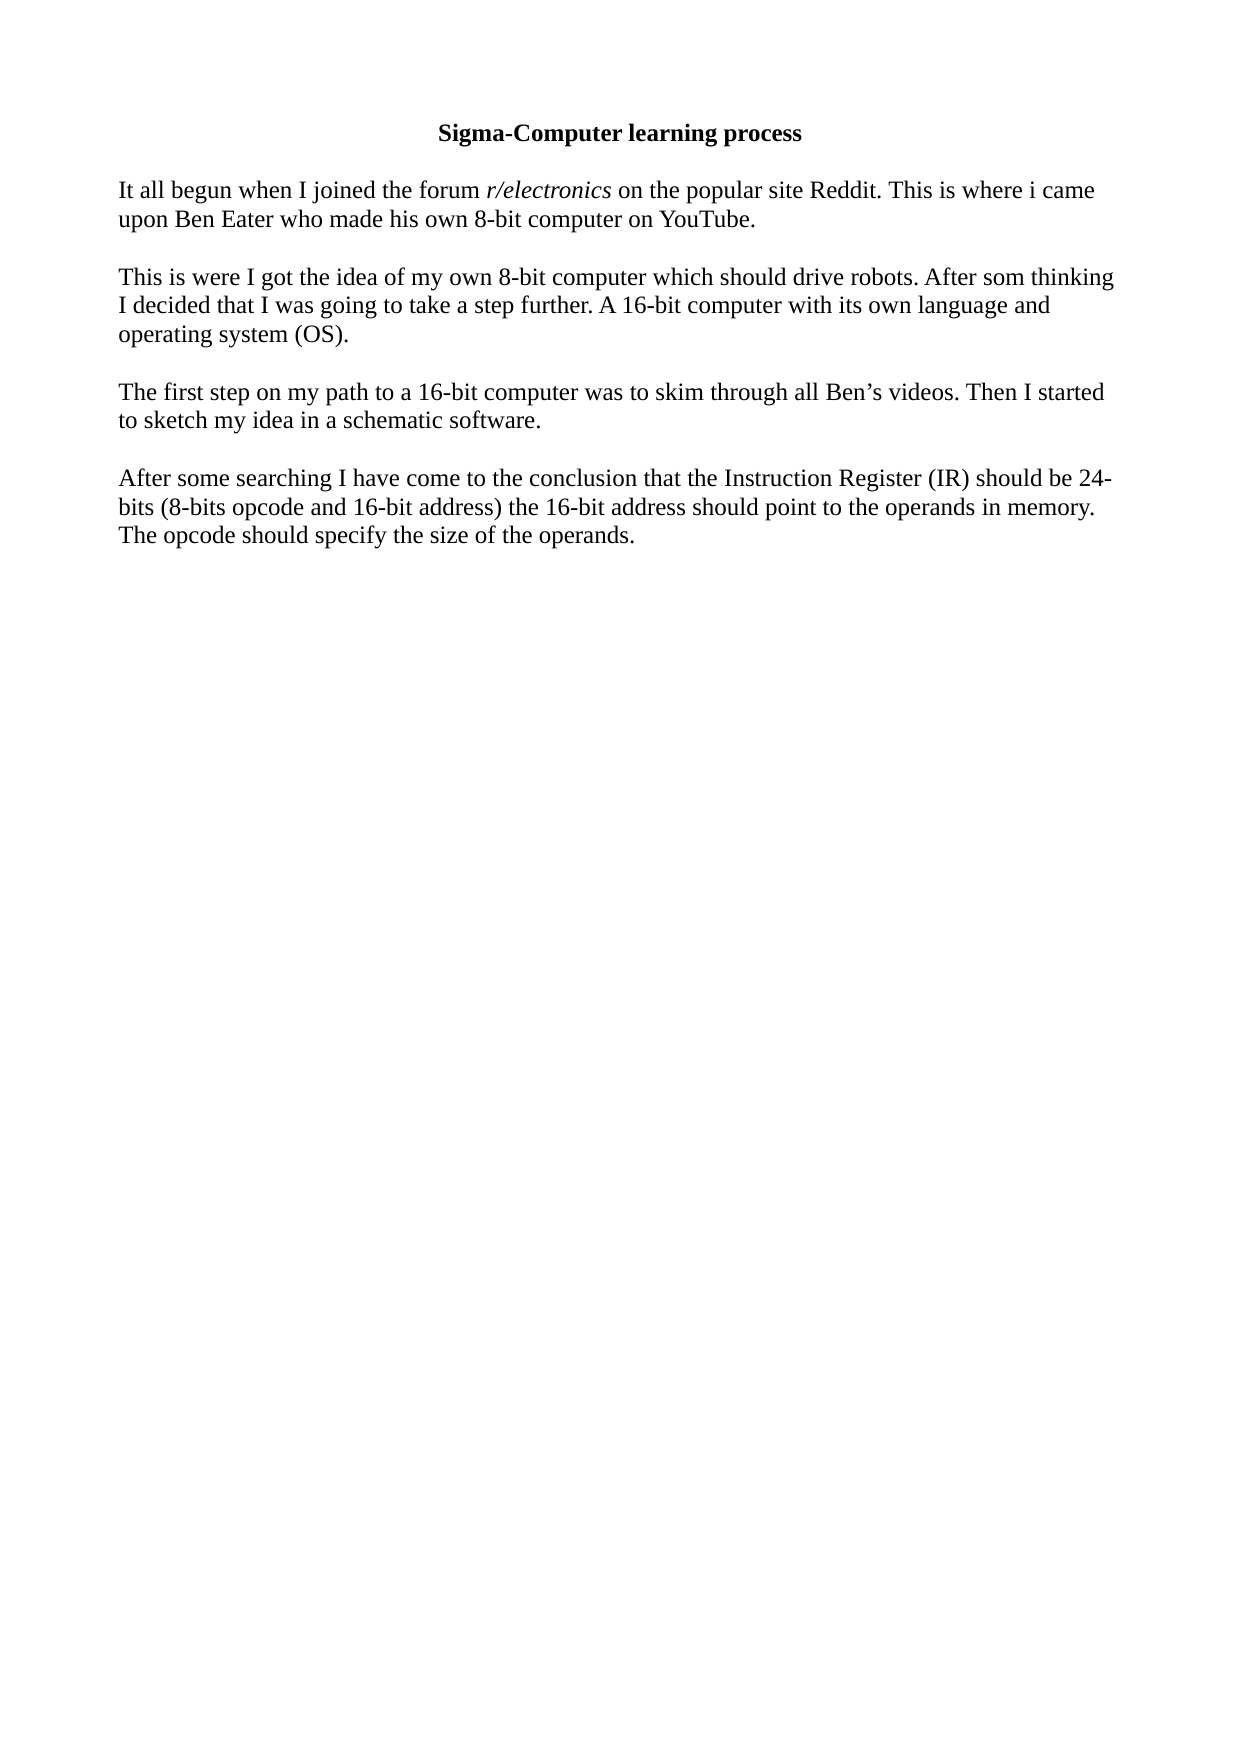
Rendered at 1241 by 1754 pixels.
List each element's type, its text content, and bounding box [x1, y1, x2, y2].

text Sigma-Computer learning process [118, 118, 1122, 147]
text This is were I got the idea of my own 8-bit computer which should drive robots. After som thinking I decided that I was going to take a step further. A 16-bit computer with its own language and operating system (OS). [118, 262, 1122, 348]
text The first step on my path to a 16-bit computer was to skim through all Ben’s videos. Then I started to sketch my idea in a schematic software. [118, 377, 1122, 434]
text It all begun when I joined the forum r/electronics on the popular site Reddit. This is where i came upon Ben Eater who made his own 8-bit computer on YouTube. [118, 176, 1122, 233]
text After some searching I have come to the conclusion that the Instruction Register (IR) should be 24-bits (8-bits opcode and 16-bit address) the 16-bit address should point to the operands in memory. The opcode should specify the size of the operands. [118, 463, 1122, 549]
